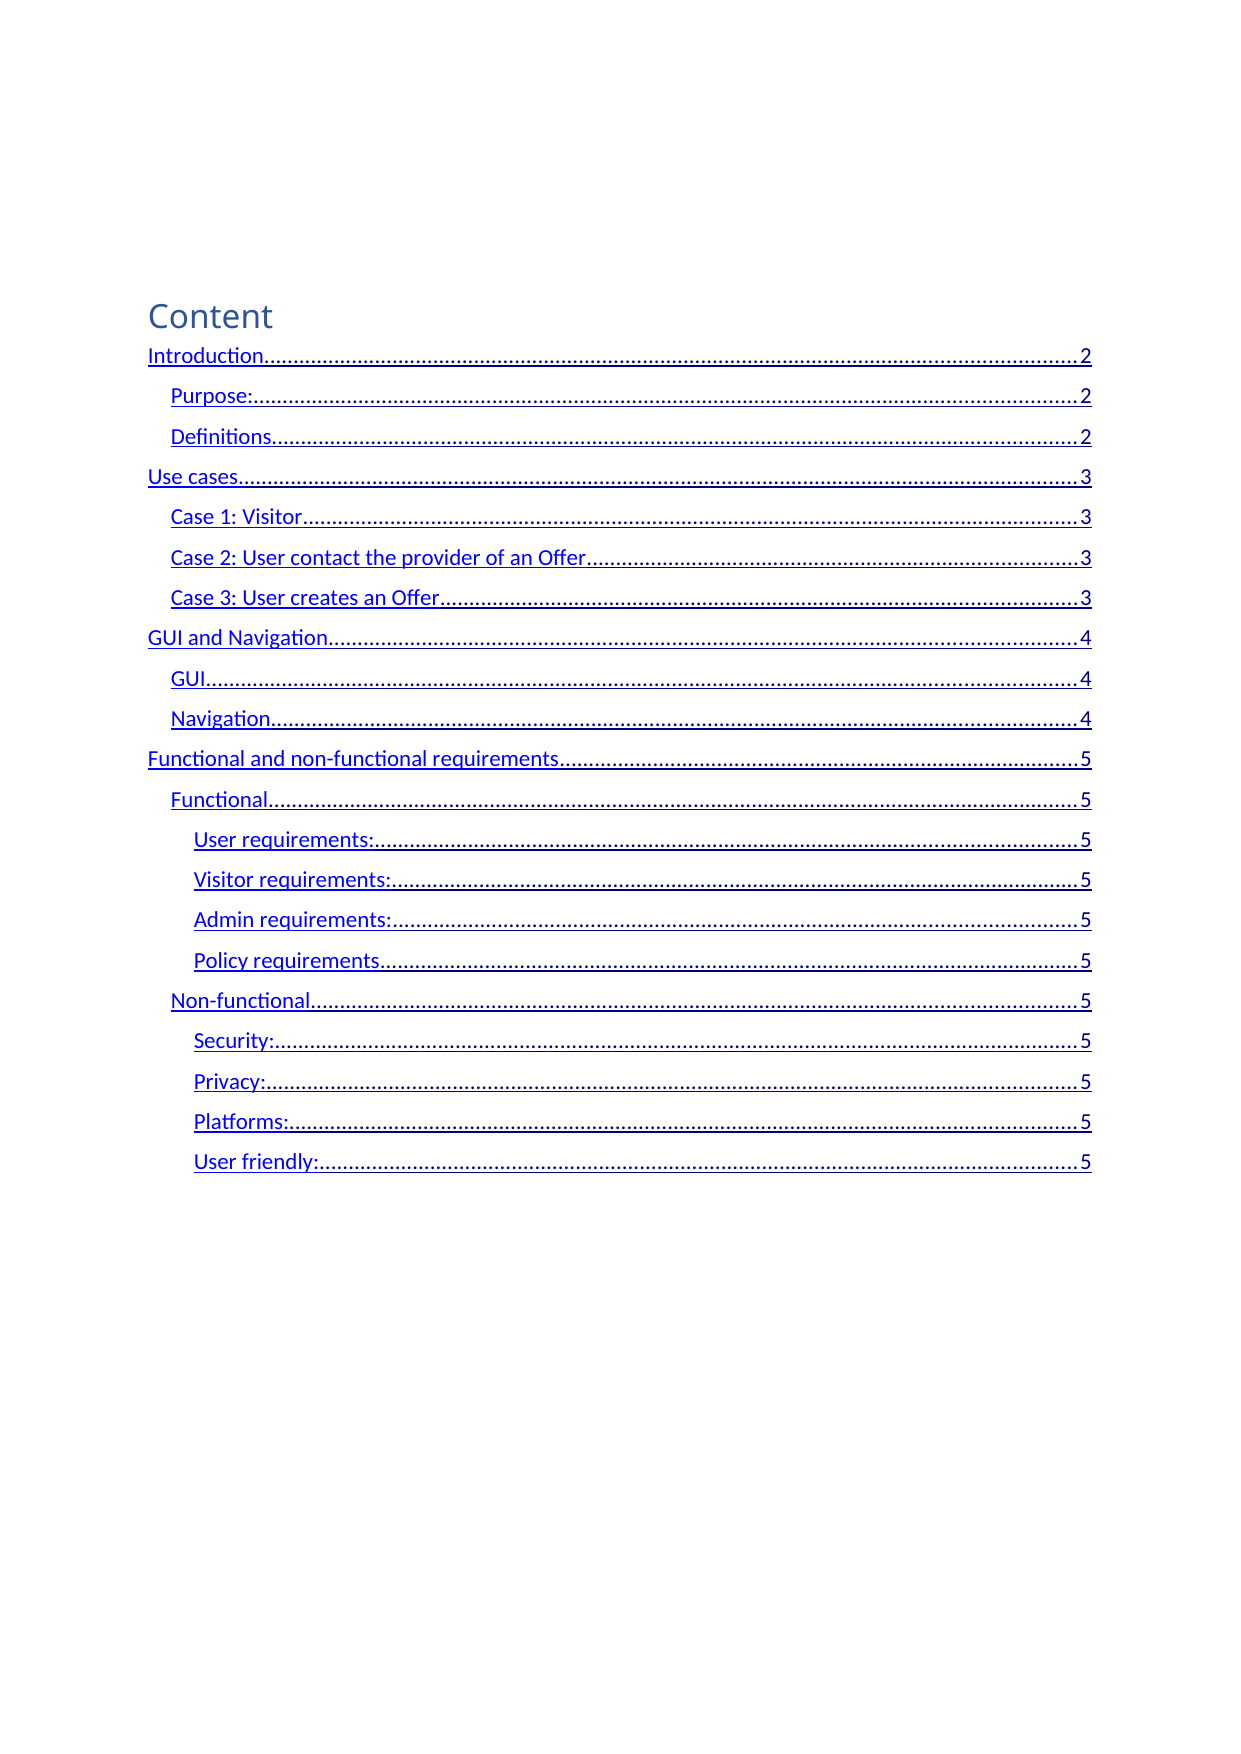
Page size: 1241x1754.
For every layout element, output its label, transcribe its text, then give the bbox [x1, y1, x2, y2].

text GUI and Navigation 4 [148, 623, 1093, 651]
text Functional and non-functional requirements 5 [148, 744, 1093, 772]
text Case 1: Visitor 3 [171, 502, 1093, 531]
text User requirements: 5 [193, 825, 1093, 853]
text Navigation 4 [171, 704, 1093, 732]
text Content [148, 293, 1093, 338]
text Purpose: 2 [171, 382, 1093, 409]
text Admin requirements: 5 [193, 906, 1093, 934]
text Security: 5 [193, 1027, 1093, 1054]
text Case 3: User creates an Offer 3 [171, 583, 1093, 611]
text Case 2: User contact the provider of an Offer 3 [171, 543, 1093, 571]
text Policy requirements 5 [193, 946, 1093, 974]
text Visitor requirements: 5 [193, 865, 1093, 893]
text GUI 4 [171, 664, 1093, 692]
text Functional 5 [171, 785, 1093, 813]
text Use cases. 3 [148, 462, 1093, 490]
text Definitions 2 [171, 422, 1093, 450]
text Platforms: 5 [193, 1107, 1093, 1135]
text User friendly: 5 [193, 1147, 1093, 1176]
text Introduction 2 [148, 341, 1093, 369]
text Privacy: 5 [193, 1067, 1093, 1095]
text Non-functional 5 [171, 986, 1093, 1014]
